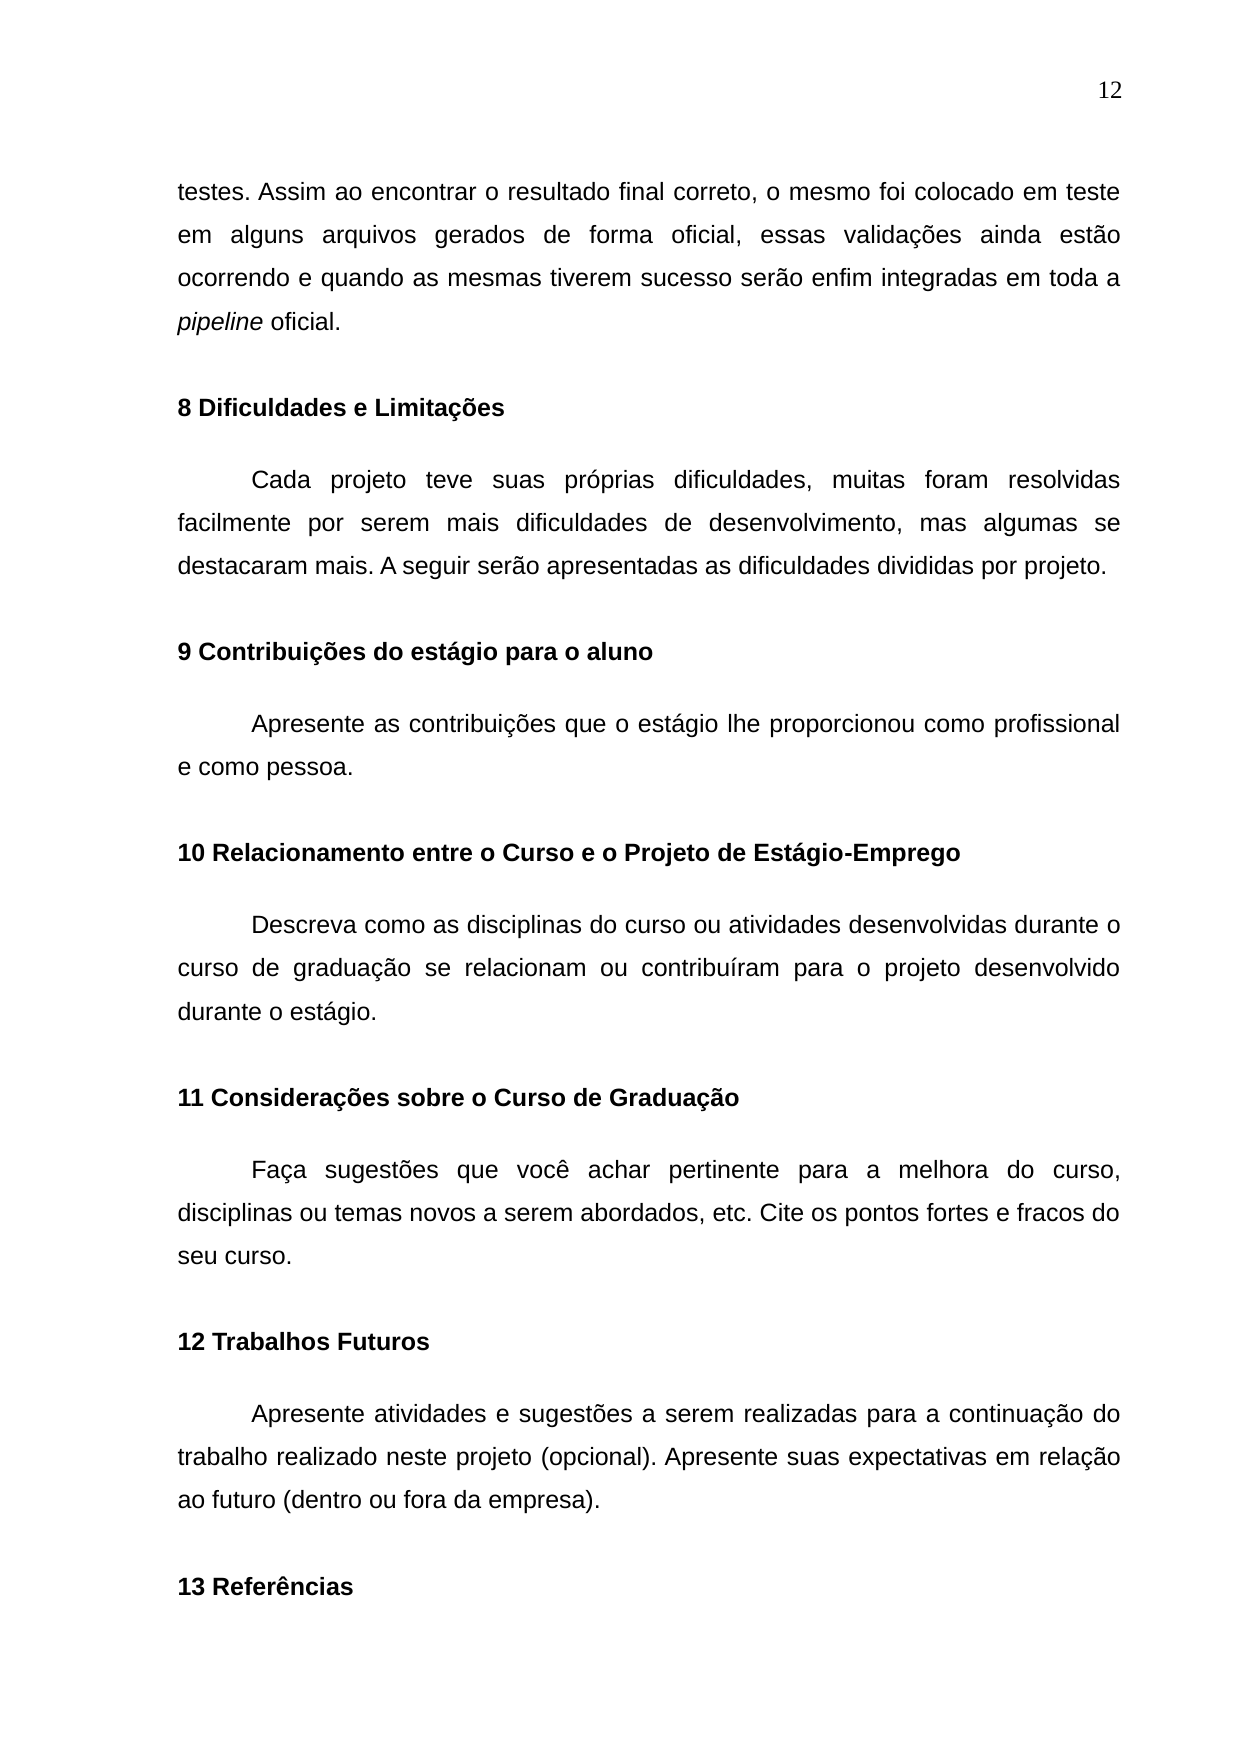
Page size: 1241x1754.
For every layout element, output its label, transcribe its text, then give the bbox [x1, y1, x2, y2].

text Descreva como as disciplinas do curso ou atividades desenvolvidas durante o curso de graduação se relacionam ou contribuíram para o projeto desenvolvido durante o estágio. [177, 910, 1122, 1025]
subtitle 11 Considerações sobre o Curso de Graduação [177, 1083, 1122, 1112]
text Apresente as contribuições que o estágio lhe proporcionou como profissional e como pessoa. [177, 709, 1122, 781]
subtitle 10 Relacionamento entre o Curso e o Projeto de Estágio-Emprego [177, 838, 1122, 867]
subtitle 12 Trabalhos Futuros [177, 1327, 1122, 1356]
subtitle 9 Contribuições do estágio para o aluno [177, 637, 1122, 666]
subtitle 13 Referências [177, 1572, 1122, 1600]
text Apresente atividades e sugestões a serem realizadas para a continuação do trabalho realizado neste projeto (opcional). Apresente suas expectativas em relação ao futuro (dentro ou fora da empresa). [177, 1399, 1122, 1514]
text testes. Assim ao encontrar o resultado final correto, o mesmo foi colocado em teste em alguns arquivos gerados de forma oficial, essas validações ainda estão ocorrendo e quando as mesmas tiverem sucesso serão enfim integradas em toda a pipeline oficial. [177, 177, 1122, 335]
text Faça sugestões que você achar pertinente para a melhora do curso, disciplinas ou temas novos a serem abordados, etc. Cite os pontos fortes e fracos do seu curso. [177, 1155, 1122, 1270]
subtitle 8 Dificuldades e Limitações [177, 393, 1122, 422]
text Cada projeto teve suas próprias dificuldades, muitas foram resolvidas facilmente por serem mais dificuldades de desenvolvimento, mas algumas se destacaram mais. A seguir serão apresentadas as dificuldades divididas por projeto. [177, 465, 1122, 580]
